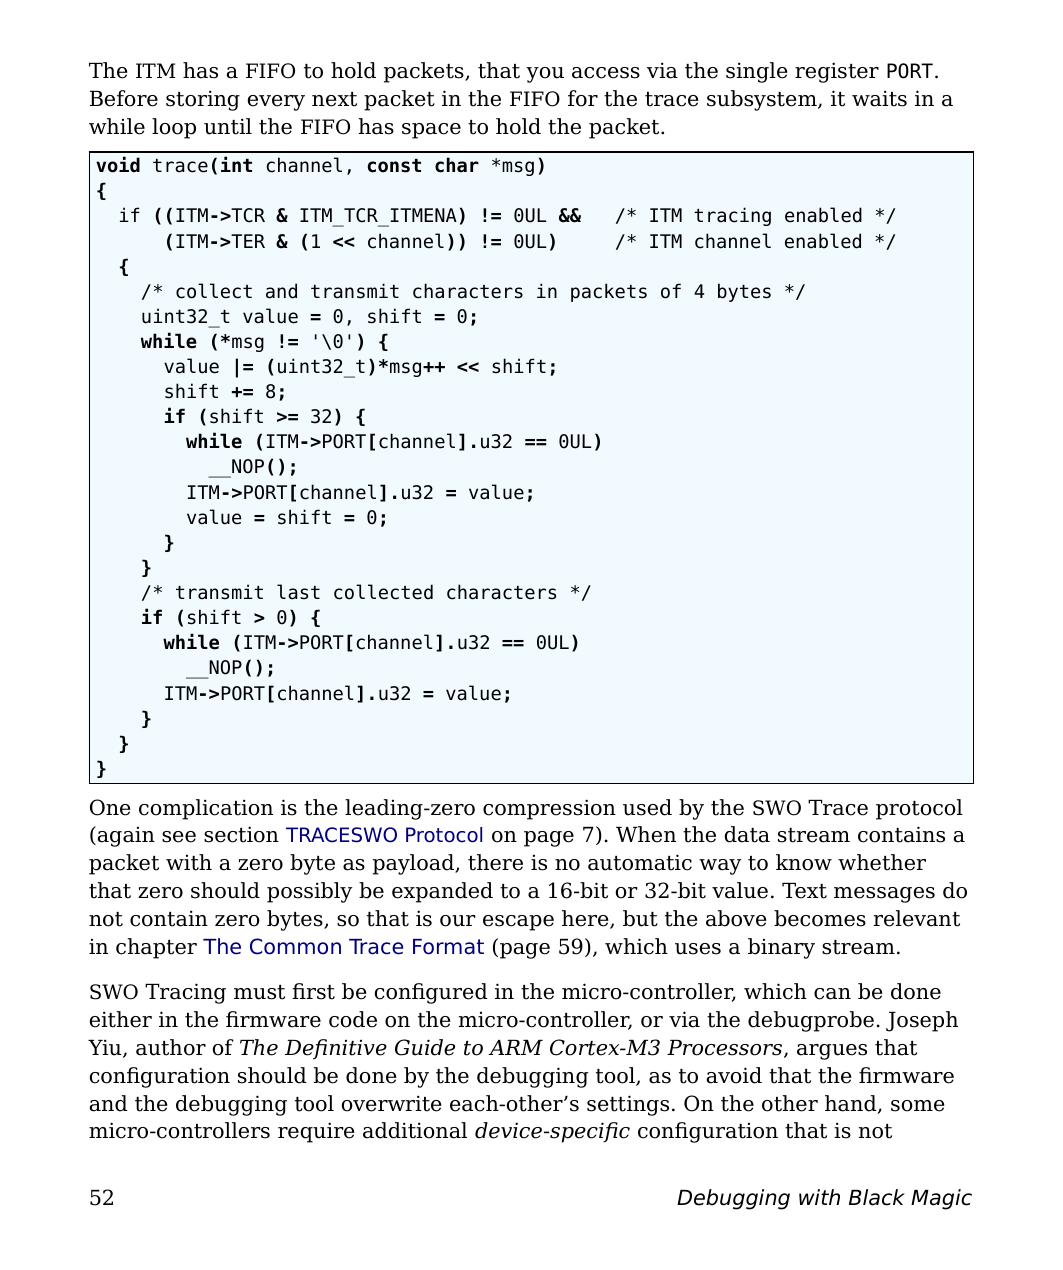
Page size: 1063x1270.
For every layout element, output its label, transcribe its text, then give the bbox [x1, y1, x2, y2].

text if ((ITM->TCR & ITM_TCR_ITMENA) != 0UL && /* ITM tracing enabled */ [90, 202, 973, 227]
text /* transmit last collected characters */ [90, 578, 973, 603]
text void trace(int channel, const char *msg) [90, 153, 973, 176]
text SWO Tracing must first be configured in the micro-controller, which can be done either in the firmware code on the micro-controller, or via the debugprobe. Joseph Yiu, author of The Definitive Guide to ARM Cortex-M3 Processors, argues that configuration should be done by the debugging tool, as to avoid that the firmware and the debugging tool overwrite each-other’s settings. On the other hand, some micro-controllers require additional device-specific configuration that is not [88, 980, 974, 1144]
text while (ITM->PORT[channel].u32 == 0UL) [90, 427, 973, 453]
text One complication is the leading-zero compression used by the SWO Trace protocol (again see section TRACESWO Protocol on page 7). When the data stream contains a packet with a zero byte as payload, there is no automatic way to know whether that zero should possibly be expanded to a 16-bit or 32-bit value. Text messages do not contain zero bytes, so that is our escape here, but the above becomes relevant in chapter The Common Trace Format (page 59), which uses a binary stream. [88, 796, 974, 959]
text { [90, 252, 973, 277]
text if (shift >= 32) { [90, 402, 973, 427]
text value |= (uint32_t)*msg++ << shift; [90, 352, 973, 377]
text } [90, 553, 973, 578]
text __NOP(); [90, 453, 973, 478]
text uint32_t value = 0, shift = 0; [90, 302, 973, 327]
text ITM->PORT[channel].u32 = value; [90, 478, 973, 503]
text /* collect and transmit characters in packets of 4 bytes */ [90, 277, 973, 302]
text } [90, 528, 973, 553]
text The ITM has a FIFO to hold packets, that you access via the single register PORT. Before storing every next packet in the FIFO for the trace subsystem, it waits in a while loop until the FIFO has space to hold the packet. [88, 59, 974, 139]
text } [90, 754, 973, 783]
text if (shift > 0) { [90, 603, 973, 628]
text ITM->PORT[channel].u32 = value; [90, 678, 973, 704]
text } [90, 704, 973, 729]
text shift += 8; [90, 377, 973, 402]
text __NOP(); [90, 653, 973, 678]
text (ITM->TER & (1 << channel)) != 0UL) /* ITM channel enabled */ [90, 227, 973, 252]
text { [90, 176, 973, 202]
text value = shift = 0; [90, 503, 973, 528]
text } [90, 729, 973, 754]
text while (*msg != '\0') { [90, 327, 973, 352]
text while (ITM->PORT[channel].u32 == 0UL) [90, 628, 973, 653]
